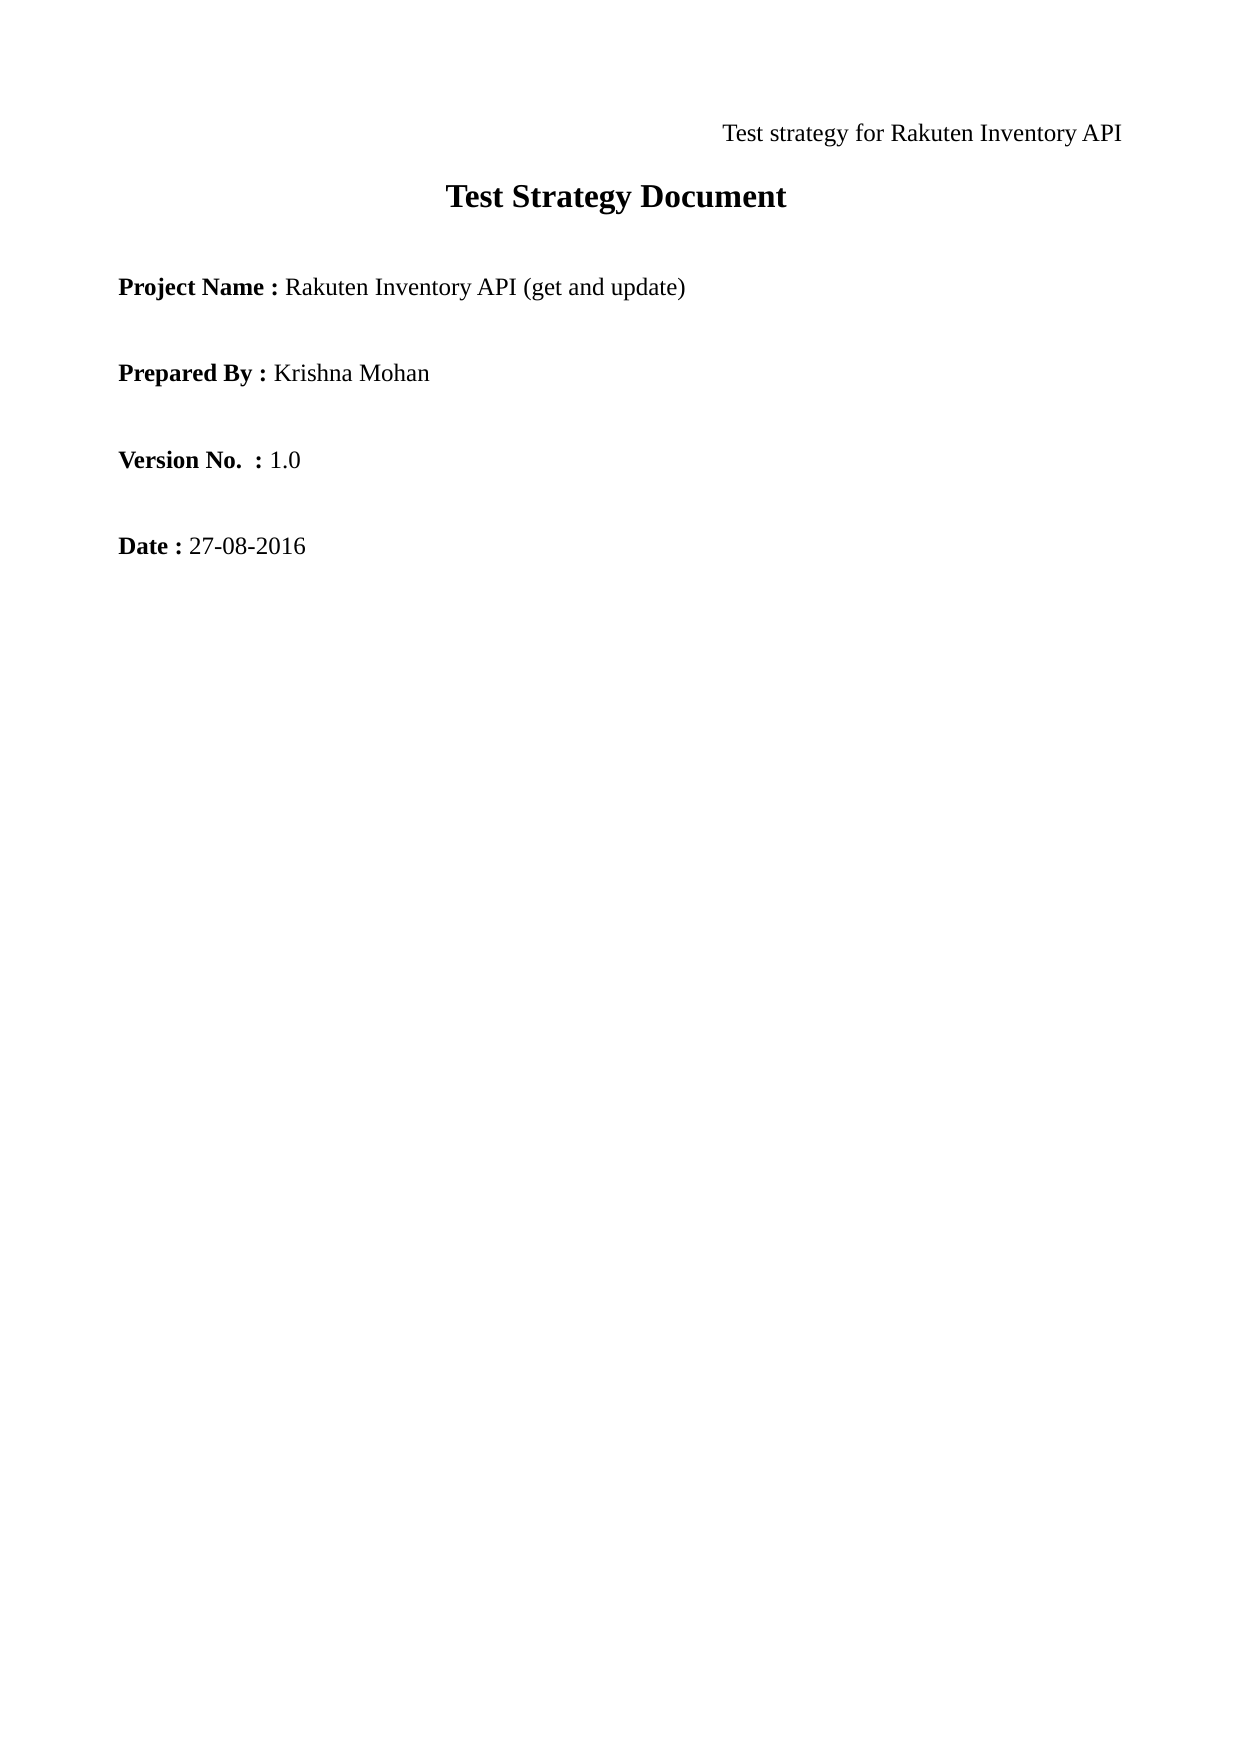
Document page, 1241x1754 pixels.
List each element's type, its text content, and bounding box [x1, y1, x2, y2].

text Date : 27-08-2016 [118, 531, 1122, 560]
text Project Name : Rakuten Inventory API (get and update) [118, 272, 1122, 301]
text Version No. : 1.0 [118, 445, 1122, 473]
text Test Strategy Document [118, 176, 1122, 215]
text Prepared By : Krishna Mohan [118, 358, 1122, 387]
